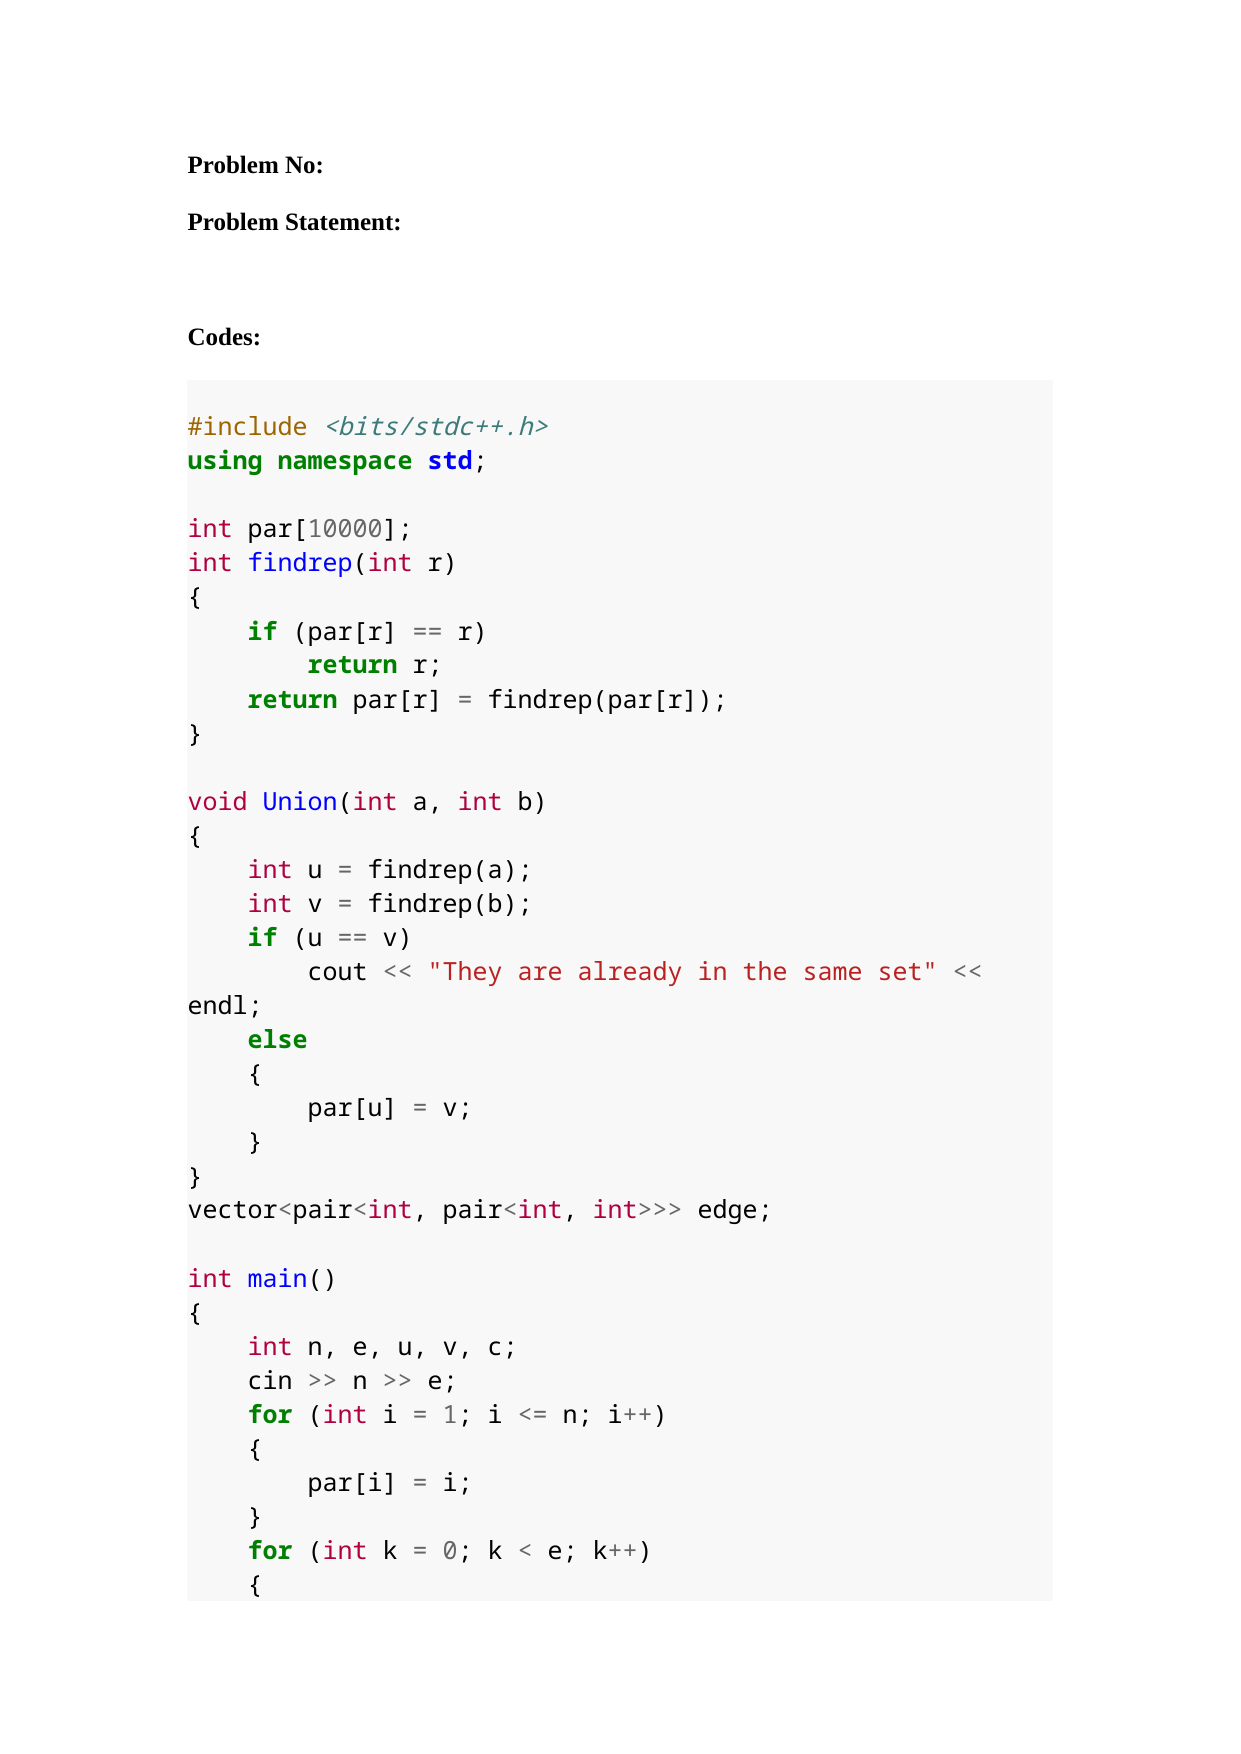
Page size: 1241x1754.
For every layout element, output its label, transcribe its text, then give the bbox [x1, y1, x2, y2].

text { [187, 1567, 1053, 1601]
text vector<pair<int, pair<int, int>>> edge; [187, 1192, 1053, 1226]
text int findrep(int r) [187, 545, 1053, 579]
text Codes: [187, 294, 1053, 380]
text } [187, 1124, 1053, 1158]
text return r; [187, 647, 1053, 681]
text { [187, 817, 1053, 852]
text if (u == v) [187, 920, 1053, 954]
text { [187, 1431, 1053, 1465]
text { [187, 579, 1053, 613]
text int n, e, u, v, c; [187, 1328, 1053, 1362]
text int v = findrep(b); [187, 886, 1053, 920]
text int main() [187, 1260, 1053, 1294]
text int par[10000]; [187, 511, 1053, 545]
text cin >> n >> e; [187, 1362, 1053, 1397]
text { [187, 1056, 1053, 1090]
text using namespace std; [187, 443, 1053, 477]
text for (int i = 1; i <= n; i++) [187, 1397, 1053, 1431]
text par[u] = v; [187, 1090, 1053, 1124]
text } [187, 715, 1053, 749]
text } [187, 1499, 1053, 1533]
text cout << "They are already in the same set" << endl; [187, 954, 1053, 1022]
text else [187, 1022, 1053, 1056]
text void Union(int a, int b) [187, 783, 1053, 817]
text } [187, 1158, 1053, 1192]
text if (par[r] == r) [187, 613, 1053, 647]
text return par[r] = findrep(par[r]); [187, 681, 1053, 715]
text for (int k = 0; k < e; k++) [187, 1533, 1053, 1567]
text int u = findrep(a); [187, 852, 1053, 886]
text Problem No: Problem Statement: [187, 150, 1053, 265]
text par[i] = i; [187, 1465, 1053, 1499]
text { [187, 1294, 1053, 1328]
text #include <bits/stdc++.h> [187, 380, 1053, 443]
